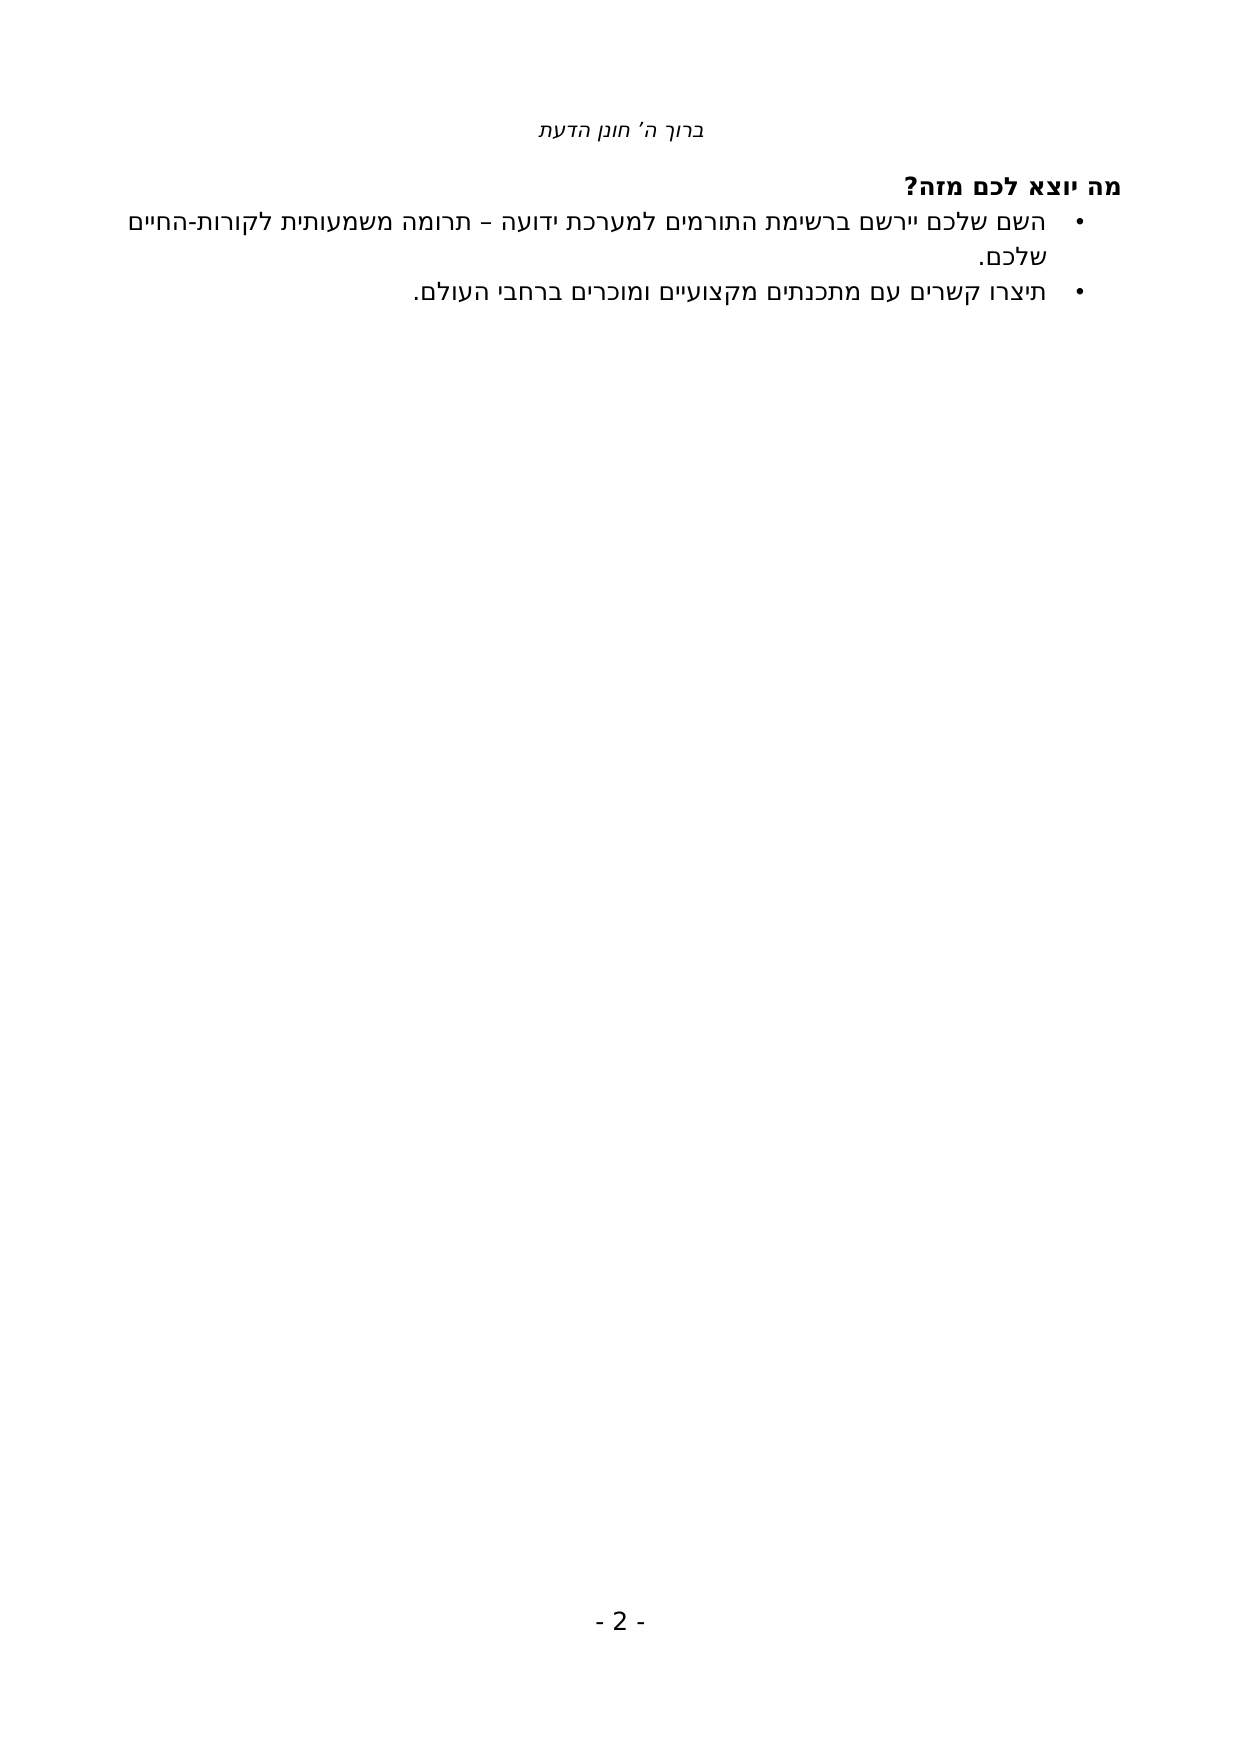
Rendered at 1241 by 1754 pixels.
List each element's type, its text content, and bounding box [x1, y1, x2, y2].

text מה יוצא לכם מזה? [118, 172, 1122, 201]
list תיצרו קשרים עם מתכנתים מקצועיים ומוכרים ברחבי העולם. [118, 277, 1084, 306]
list השם שלכם יירשם ברשימת התורמים למערכת ידועה – תרומה משמעותית לקורות-החיים שלכם. [118, 207, 1084, 271]
